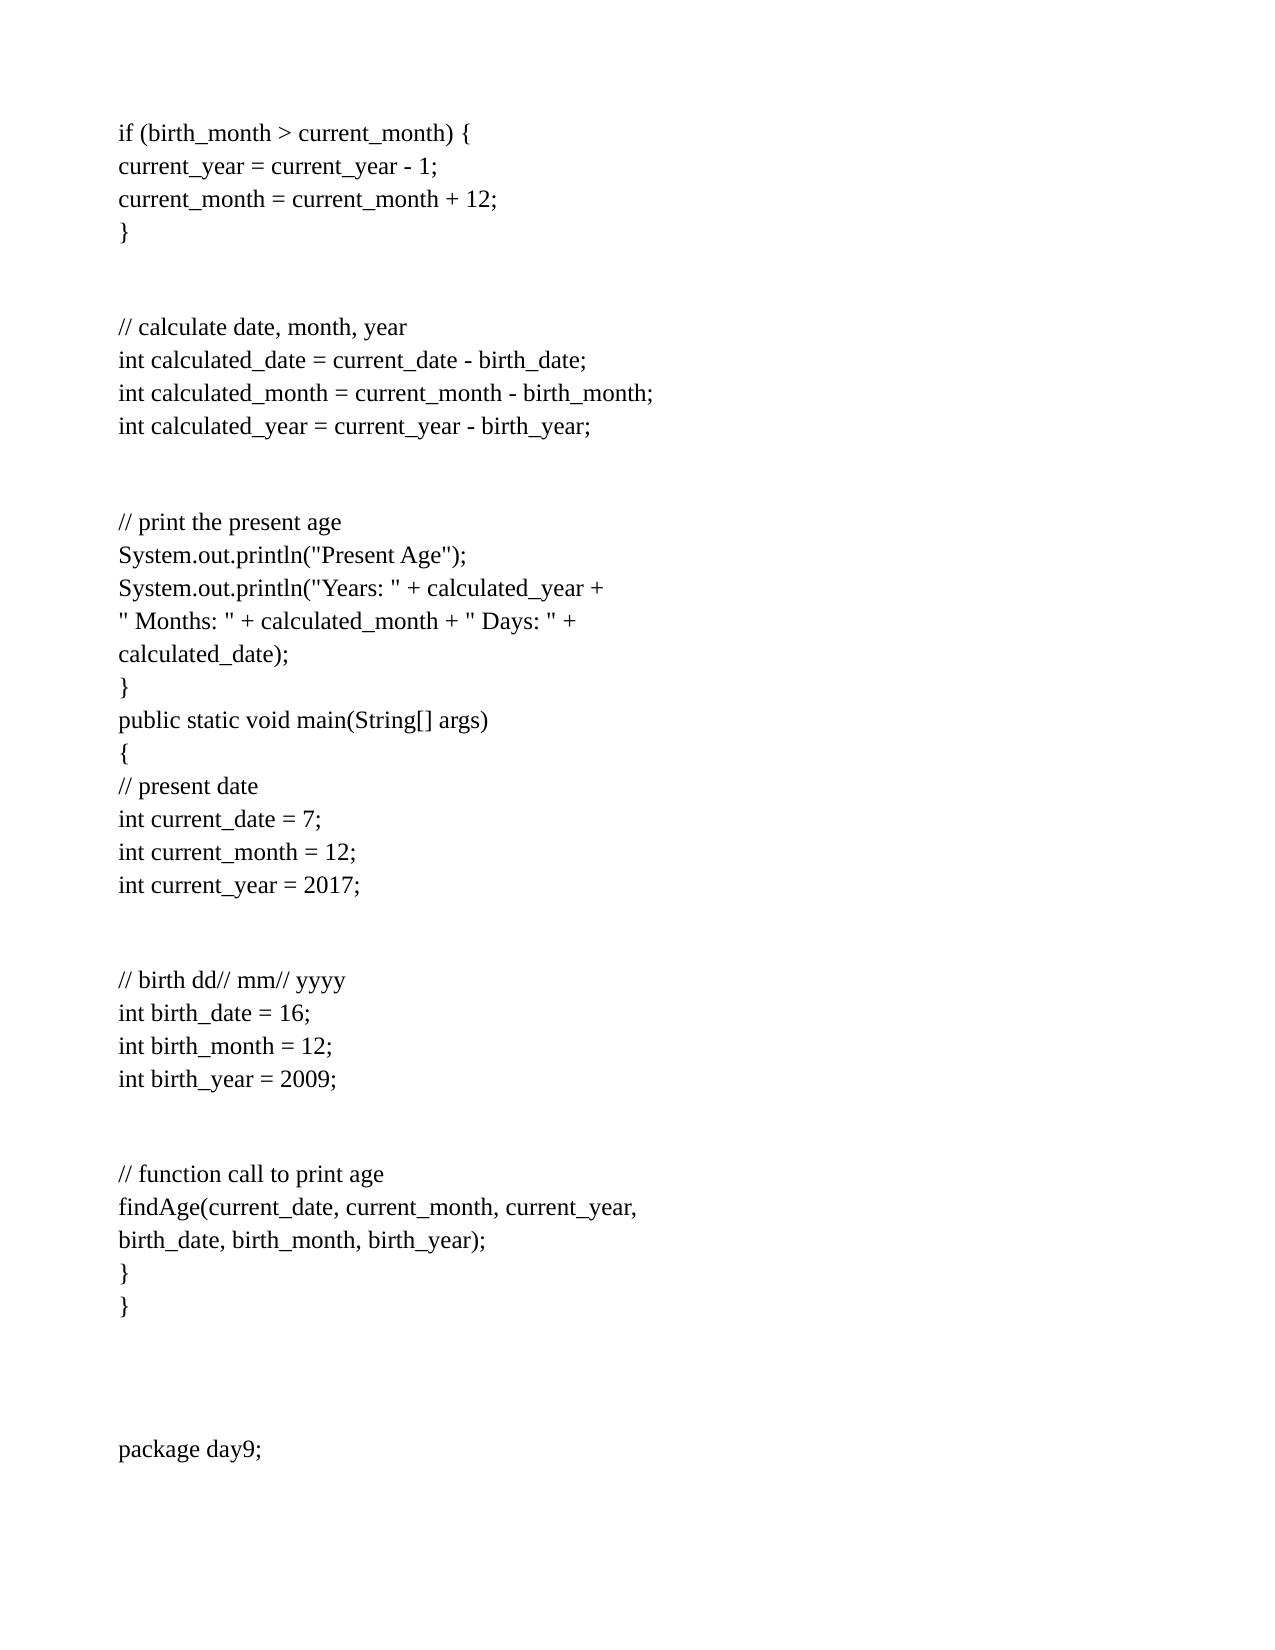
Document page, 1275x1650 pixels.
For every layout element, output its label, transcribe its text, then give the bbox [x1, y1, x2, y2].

text // calculate date, month, year int calculated_date = current_date - birth_date; int calculated_month = current_month - birth_month; int calculated_year = current_year - birth_year; [118, 312, 1157, 440]
text // print the present age System.out.println("Present Age"); System.out.println("Years: " + calculated_year + " Months: " + calculated_month + " Days: " + calculated_date); } public static void main(String[] args) { // present date int current_date = 7; int current_month = 12; int current_year = 2017; [118, 507, 1157, 899]
text package day9; [118, 1434, 1157, 1463]
text // birth dd// mm// yyyy int birth_date = 16; int birth_month = 12; int birth_year = 2009; [118, 965, 1157, 1093]
text if (birth_month > current_month) { current_year = current_year - 1; current_month = current_month + 12; } [118, 118, 1157, 246]
text // function call to print age findAge(current_date, current_month, current_year, birth_date, birth_month, birth_year); } } [118, 1159, 1157, 1320]
